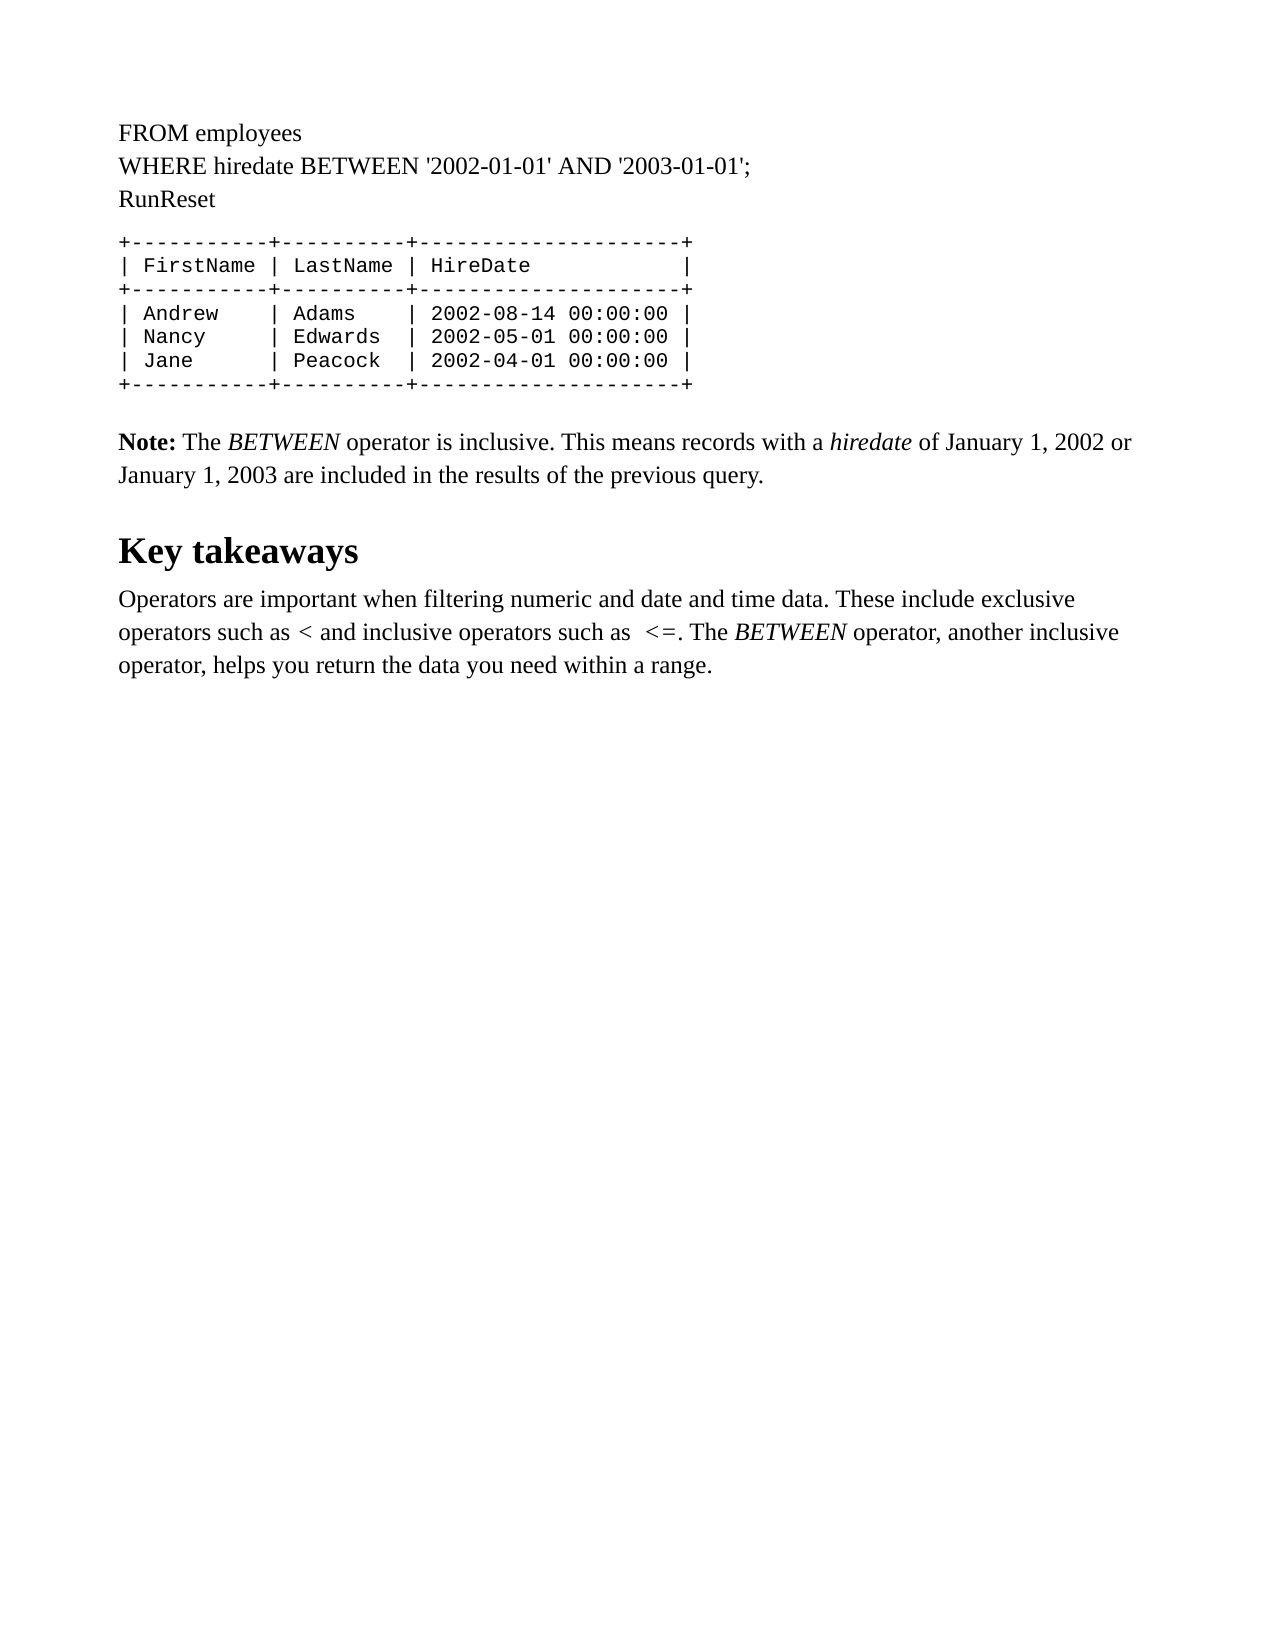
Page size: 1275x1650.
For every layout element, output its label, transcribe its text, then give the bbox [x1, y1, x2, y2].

text | Jane | Peacock | 2002-04-01 00:00:00 | [118, 350, 1157, 374]
text RunReset [118, 184, 1157, 213]
text +-----------+----------+---------------------+ [118, 232, 1157, 255]
subtitle Key takeaways [118, 528, 1157, 571]
text | FirstName | LastName | HireDate | [118, 255, 1157, 279]
text FROM employees [118, 118, 1157, 147]
text | Nancy | Edwards | 2002-05-01 00:00:00 | [118, 326, 1157, 350]
text Operators are important when filtering numeric and date and time data. These include exclusive operators such as < and inclusive operators such as <=. The BETWEEN operator, another inclusive operator, helps you return the data you need within a range. [118, 584, 1157, 679]
text +-----------+----------+---------------------+ [118, 374, 1157, 397]
text Note: The BETWEEN operator is inclusive. This means records with a hiredate of January 1, 2002 or January 1, 2003 are included in the results of the previous query. [118, 427, 1157, 488]
text WHERE hiredate BETWEEN '2002-01-01' AND '2003-01-01'; [118, 151, 1157, 180]
text +-----------+----------+---------------------+ [118, 279, 1157, 303]
text | Andrew | Adams | 2002-08-14 00:00:00 | [118, 303, 1157, 326]
